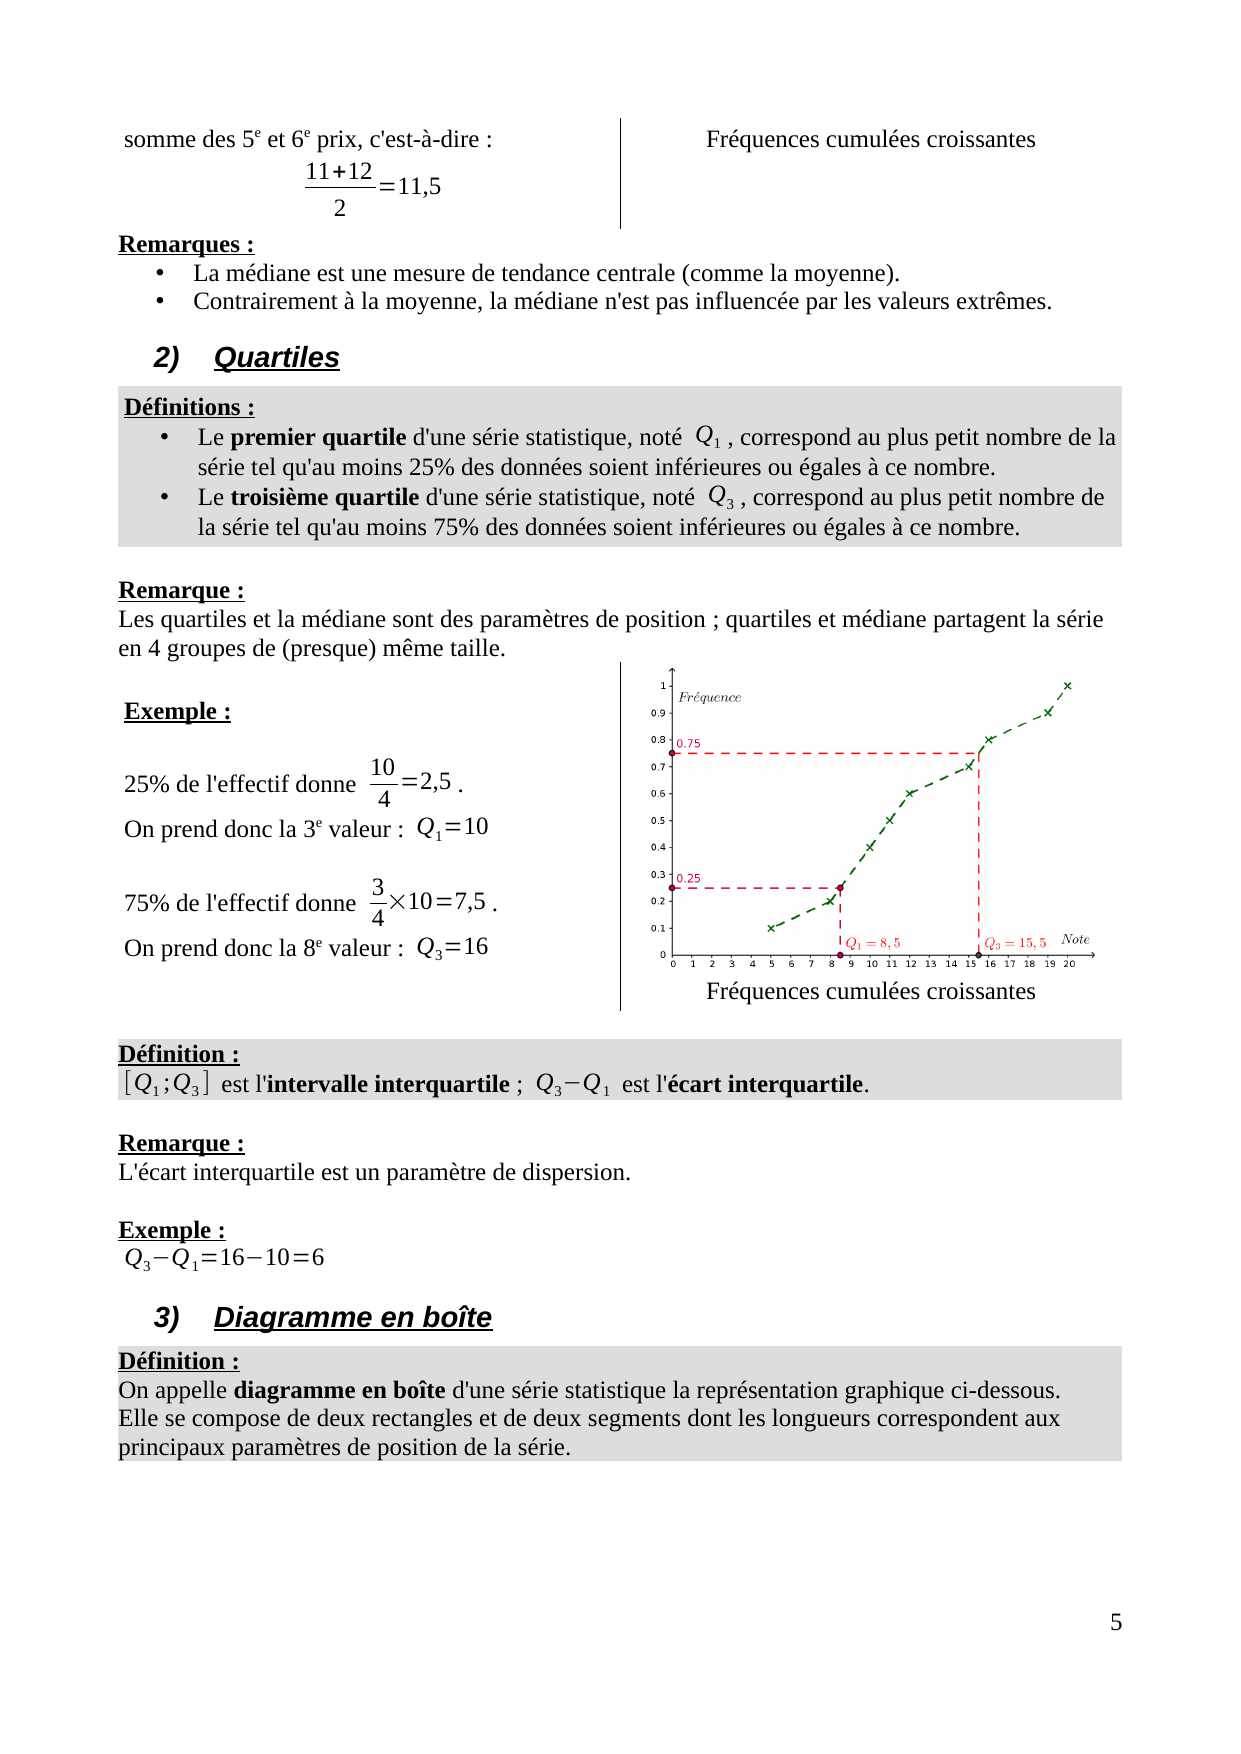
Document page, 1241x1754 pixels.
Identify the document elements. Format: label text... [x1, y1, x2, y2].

text Définition : [118, 1346, 1122, 1375]
list La médiane est une mesure de tendance centrale (comme la moyenne). [156, 258, 1122, 286]
list Contrairement à la moyenne, la médiane n'est pas influencée par les valeurs extrêmes. [156, 286, 1122, 315]
text est l'intervalle interquartile ; est l'écart interquartile. [118, 1068, 1122, 1100]
text Les quartiles et la médiane sont des paramètres de position ; quartiles et médiane partagent la série en 4 groupes de (presque) même taille. [118, 604, 1122, 662]
table_header Fréquences cumulées croissantes [621, 118, 1122, 229]
text Elle se compose de deux rectangles et de deux segments dont les longueurs correspondent aux principaux paramètres de position de la série. [118, 1403, 1122, 1461]
table_header Exemple : 25% de l'effectif donne . On prend donc la 3e valeur : 75% de l'effectif donne . On prend donc la 8e valeur : [118, 662, 620, 1011]
table_header Fréquences cumulées croissantes [621, 662, 1122, 1011]
text Remarques : [118, 229, 1122, 258]
subtitle Quartiles [153, 340, 1122, 374]
table_header Exemple : La moitié de l'effectif est . Les notes sont déjà rangés par ordre croissant : 5 ; 8 ; 10; 10 ; 11 ; 12 ; 15 ; 16 ; 19 ; 20 L'effectif est pair, donc la médiane est la demi-somme des 5e et 6e prix, c'est-à-dire : [118, 118, 620, 229]
text Exemple : [118, 1215, 1122, 1243]
text On appelle diagramme en boîte d'une série statistique la représentation graphique ci-dessous. [118, 1375, 1122, 1403]
picture [647, 667, 1095, 977]
text Remarque : [118, 1128, 1122, 1157]
table_header Définitions : Le premier quartile d'une série statistique, noté , correspond au plus petit nombre de la série tel qu'au moins 25% des données soient inférieures ou égales à ce nombre. Le troisième quartile d'une série statistique, noté , correspond au plus petit nombre de la série tel qu'au moins 75% des données soient inférieures ou égales à ce nombre. [118, 386, 1122, 547]
text Définition : [118, 1039, 1122, 1068]
text Remarque : [118, 576, 1122, 604]
subtitle Diagramme en boîte [153, 1300, 1122, 1333]
text L'écart interquartile est un paramètre de dispersion. [118, 1157, 1122, 1186]
